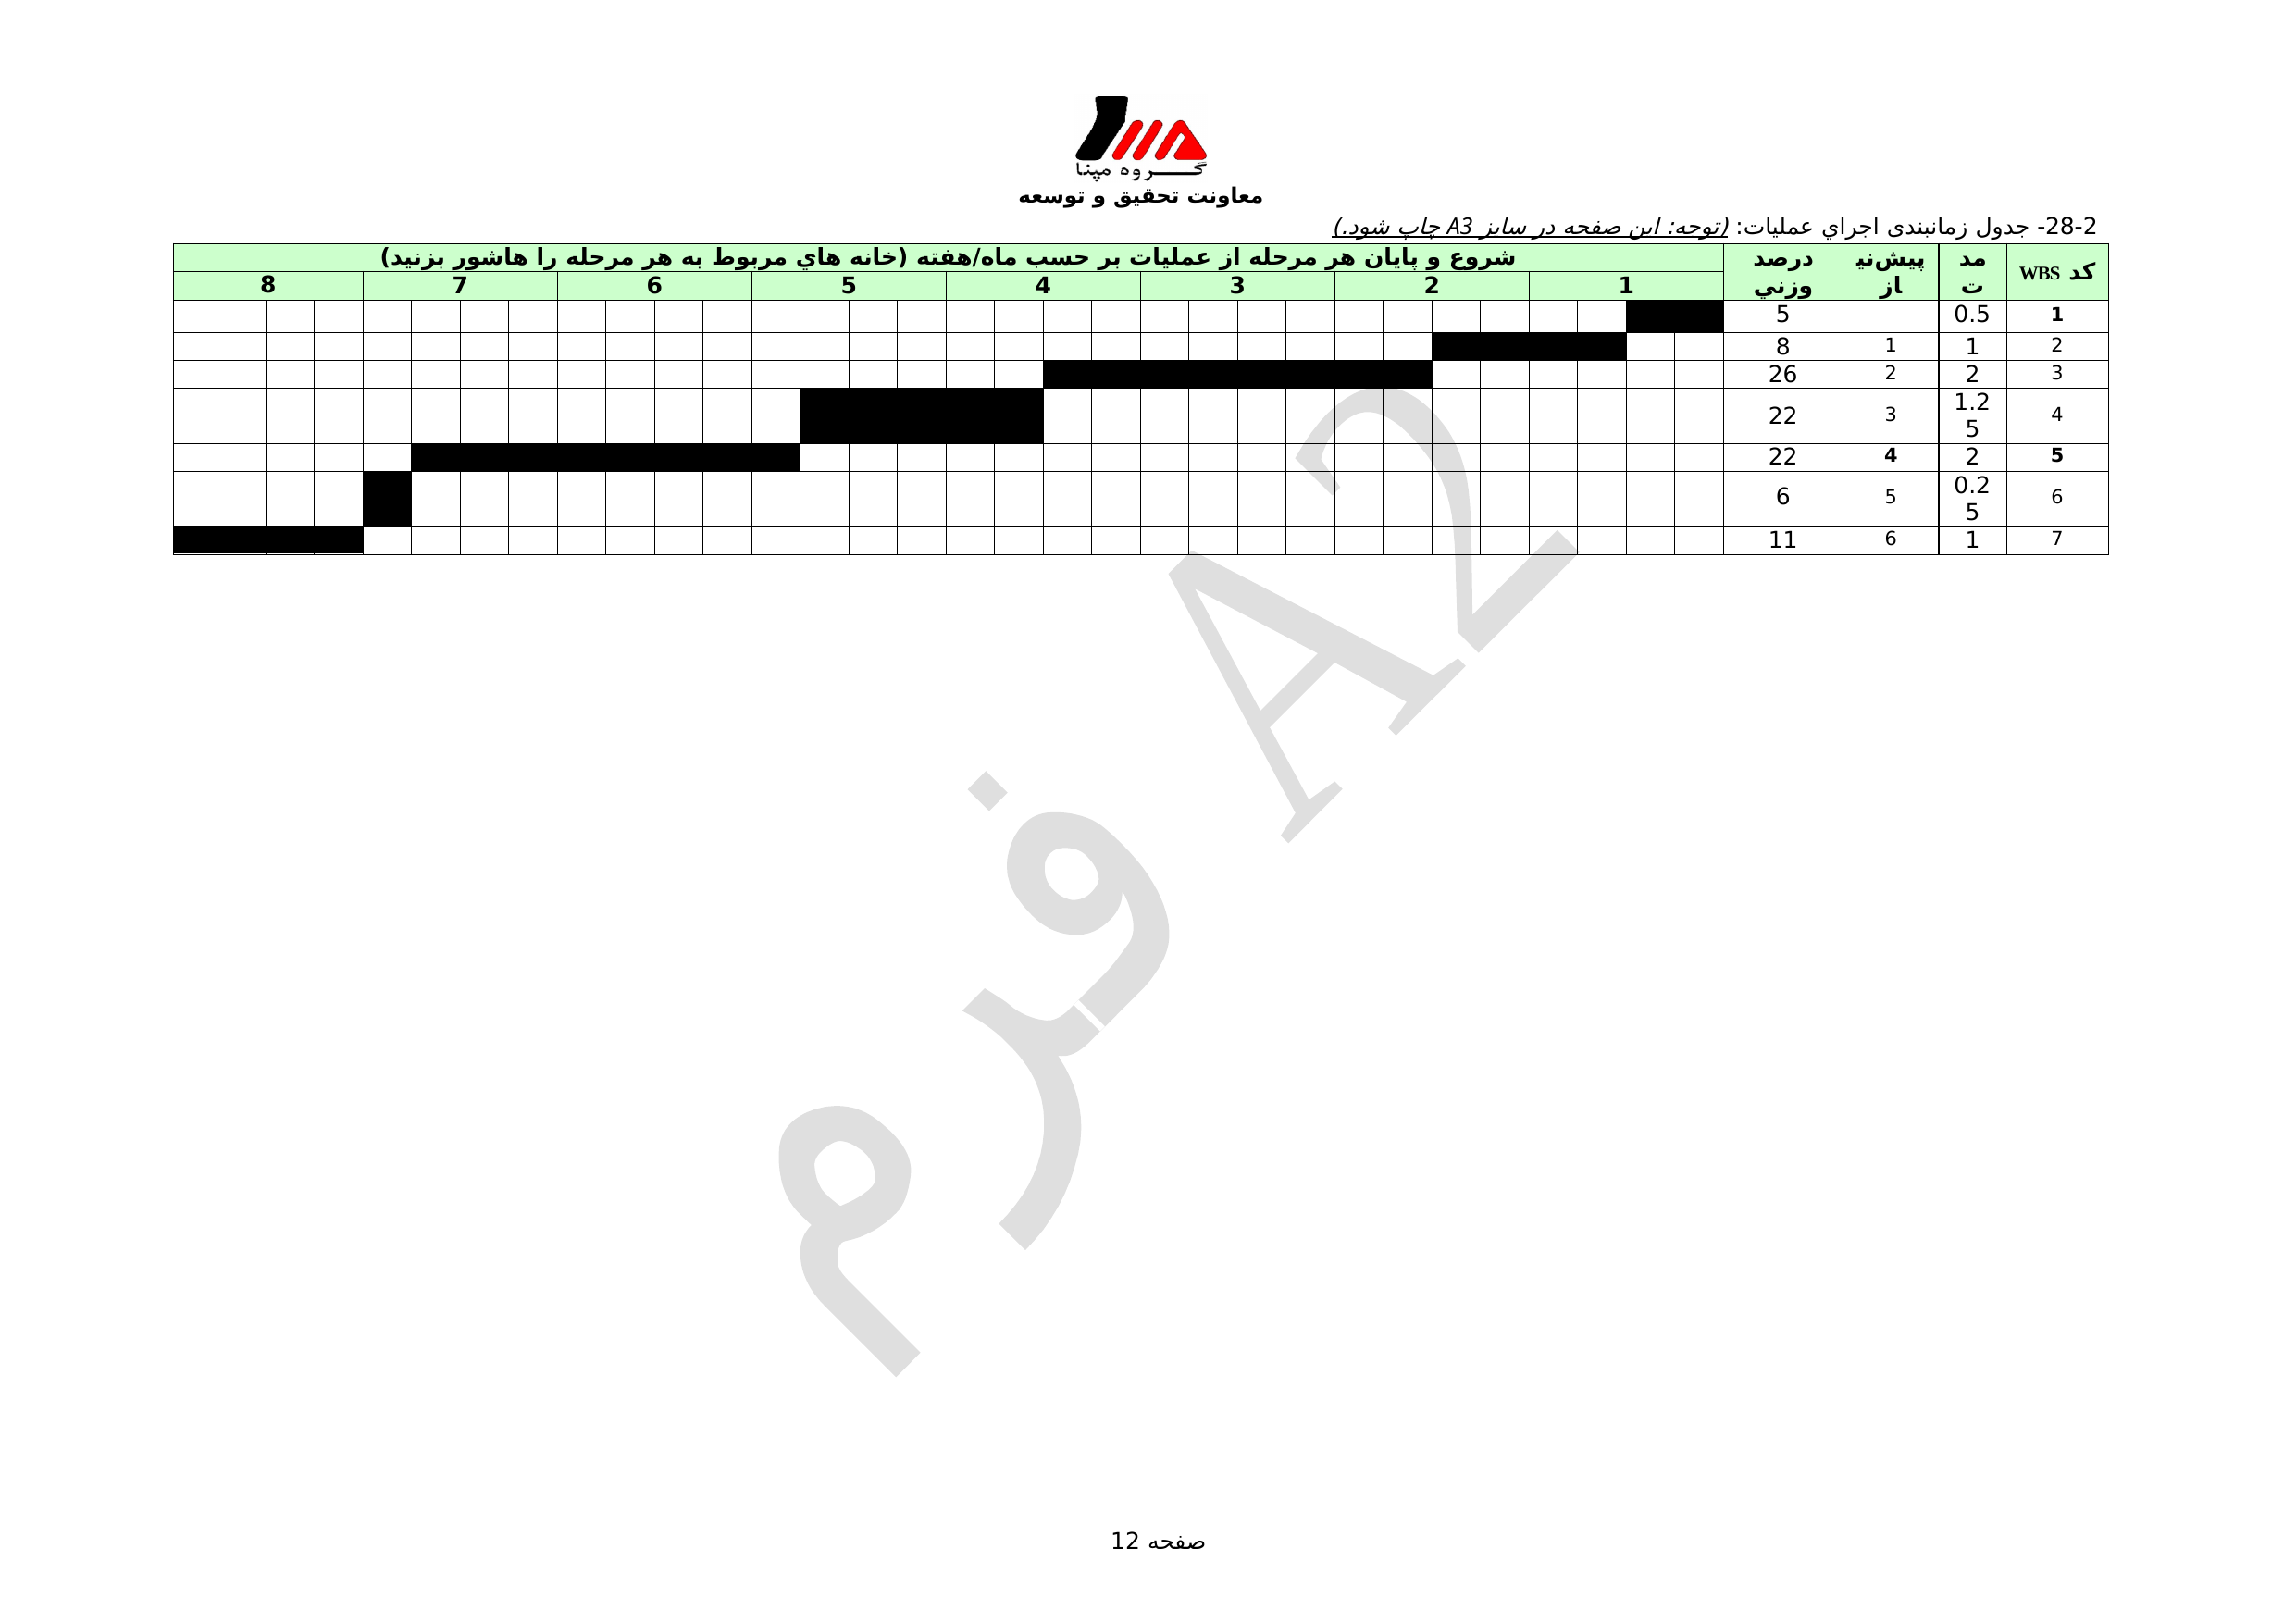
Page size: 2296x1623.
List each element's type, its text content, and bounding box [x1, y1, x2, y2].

table_cell [412, 472, 460, 526]
table_cell [217, 333, 266, 360]
table_cell [558, 389, 605, 443]
table_cell [1044, 361, 1091, 388]
table_cell [995, 444, 1043, 471]
table_cell [1433, 527, 1480, 553]
table_cell 4 [947, 272, 1140, 300]
table_cell [412, 361, 460, 388]
table_cell [267, 527, 314, 553]
table_cell [315, 472, 363, 526]
table_cell [947, 333, 994, 360]
table_cell [1433, 361, 1480, 388]
table_cell [1044, 472, 1091, 526]
table_cell [267, 472, 314, 526]
table_header [557, 208, 606, 242]
table_cell [217, 527, 266, 553]
table_cell [752, 527, 800, 553]
table_cell [606, 527, 654, 553]
table_cell [1675, 361, 1723, 388]
table_header [703, 208, 724, 242]
table_header [266, 208, 315, 242]
table_cell [995, 527, 1043, 553]
table_cell پيش‌نياز [1843, 244, 1938, 300]
table_cell [1481, 301, 1529, 332]
table_cell [1433, 301, 1480, 332]
table_cell [800, 472, 849, 526]
table_cell [558, 301, 605, 332]
table_cell [315, 361, 363, 388]
table_header [821, 208, 869, 242]
table_cell [509, 472, 557, 526]
table_cell [1335, 527, 1383, 553]
table_header [724, 208, 772, 242]
table_cell [1092, 472, 1140, 526]
table_cell [800, 389, 849, 443]
table_cell [1286, 389, 1334, 443]
table_cell [1189, 301, 1237, 332]
table_cell [1286, 301, 1334, 332]
table_cell [1286, 472, 1334, 526]
table_cell 4 [1843, 444, 1938, 471]
table_cell [1335, 333, 1383, 360]
table_cell مدت [1940, 244, 2006, 300]
table_cell [1384, 389, 1432, 443]
table_cell 2 [1940, 361, 2006, 388]
table_cell [800, 527, 849, 553]
table_cell [412, 333, 460, 360]
table_cell [509, 361, 557, 388]
table_cell [1092, 527, 1140, 553]
table_cell 2 [2007, 333, 2108, 360]
table_cell [1530, 389, 1577, 443]
table_cell 5 [2007, 444, 2108, 471]
table_cell [1433, 389, 1480, 443]
table_cell [1627, 444, 1674, 471]
table_header [606, 208, 654, 242]
table_cell [995, 472, 1043, 526]
table_cell [364, 472, 411, 526]
table_cell [1238, 472, 1285, 526]
table_cell [752, 389, 800, 443]
table_cell [655, 472, 702, 526]
table_cell [1335, 472, 1383, 526]
table_cell [558, 333, 605, 360]
table_cell [1627, 527, 1674, 553]
table_cell [655, 361, 702, 388]
table_cell [655, 527, 702, 553]
table_cell [1335, 389, 1383, 443]
table_cell [267, 389, 314, 443]
table_cell [995, 333, 1043, 360]
table_cell [1384, 361, 1432, 388]
table_header [412, 208, 460, 242]
table_cell [1627, 301, 1674, 332]
table_cell 11 [1724, 527, 1843, 553]
table_cell [1675, 389, 1723, 443]
table_cell [655, 301, 702, 332]
table_cell [1092, 444, 1140, 471]
table_cell 4 [2007, 389, 2108, 443]
table_cell [1481, 361, 1529, 388]
table_cell 1 [1940, 527, 2006, 553]
table_cell [606, 361, 654, 388]
table_cell [947, 301, 994, 332]
table_cell [752, 333, 800, 360]
table_cell [1141, 527, 1188, 553]
table_cell [461, 389, 508, 443]
table_cell [1627, 333, 1674, 360]
table_cell کد WBS [2007, 244, 2108, 300]
table_cell [1675, 444, 1723, 471]
table_cell [412, 301, 460, 332]
table_cell [509, 389, 557, 443]
table_cell 22 [1724, 389, 1843, 443]
table_cell [558, 361, 605, 388]
table_cell [509, 444, 557, 471]
table_cell [1092, 361, 1140, 388]
table_cell [558, 444, 605, 471]
table_cell [850, 527, 897, 553]
table_cell [606, 301, 654, 332]
table_cell [1189, 361, 1237, 388]
table_cell 2 [1940, 444, 2006, 471]
table_cell [752, 472, 800, 526]
table_cell [412, 389, 460, 443]
table_cell [558, 472, 605, 526]
table_cell 22 [1724, 444, 1843, 471]
table_cell [1286, 444, 1334, 471]
table_cell [703, 301, 751, 332]
table_cell [1675, 333, 1723, 360]
table_cell [364, 527, 411, 553]
table_cell [1627, 389, 1674, 443]
table_cell [315, 527, 363, 553]
table_cell 3 [2007, 361, 2108, 388]
table_cell [1092, 301, 1140, 332]
table_cell [1578, 361, 1626, 388]
table_cell [703, 389, 751, 443]
table_cell [655, 389, 702, 443]
table_cell [364, 333, 411, 360]
table_cell 1 [1843, 333, 1938, 360]
table_cell [1578, 333, 1626, 360]
table_cell [1238, 444, 1285, 471]
table_cell [1578, 444, 1626, 471]
table_cell [800, 333, 849, 360]
table_cell [461, 333, 508, 360]
table_header [460, 208, 509, 242]
table_cell [1627, 361, 1674, 388]
table_cell [995, 361, 1043, 388]
table_cell 5 [1843, 472, 1938, 526]
table_cell [655, 444, 702, 471]
table_cell [606, 389, 654, 443]
table_cell 1 [1530, 272, 1723, 300]
table_cell 3 [1141, 272, 1334, 300]
table_cell 6 [1843, 527, 1938, 553]
table_cell [1044, 444, 1091, 471]
table_cell [995, 301, 1043, 332]
table_cell [1530, 472, 1577, 526]
table_cell [315, 301, 363, 332]
table_cell [898, 361, 946, 388]
table_cell [1044, 389, 1091, 443]
table_cell [1286, 361, 1334, 388]
table_cell [1530, 333, 1577, 360]
table_cell [1481, 389, 1529, 443]
table_cell [174, 527, 217, 553]
table_cell [1044, 527, 1091, 553]
table_cell [1433, 444, 1480, 471]
table_cell [1481, 333, 1529, 360]
table_cell [1481, 444, 1529, 471]
table_cell [1384, 333, 1432, 360]
table_cell [1141, 389, 1188, 443]
table_cell 1 [1940, 333, 2006, 360]
table_cell شروع و پايان هر مرحله از عمليات بر حسب ماه/هفته (خانه هاي مربوط به هر مرحله را هاشور بزنيد) [174, 244, 1723, 271]
table_header [174, 208, 217, 242]
table_cell 6 [1724, 472, 1843, 526]
table_cell [509, 527, 557, 553]
table_cell [703, 444, 751, 471]
table_cell [1238, 389, 1285, 443]
table_cell [655, 333, 702, 360]
table_cell 6 [2007, 472, 2108, 526]
table_header [869, 208, 918, 242]
table_cell [509, 333, 557, 360]
table_cell [850, 444, 897, 471]
table_cell [1530, 444, 1577, 471]
table_cell [703, 472, 751, 526]
table_cell [752, 361, 800, 388]
table_cell [461, 361, 508, 388]
table_cell [850, 361, 897, 388]
table_cell [898, 389, 946, 443]
table_cell [850, 389, 897, 443]
table_cell [947, 444, 994, 471]
table_cell [558, 527, 605, 553]
table_cell [315, 444, 363, 471]
table_header [217, 208, 266, 242]
table_header [363, 208, 412, 242]
table_cell [1481, 527, 1529, 553]
table_cell [1092, 389, 1140, 443]
table_cell [898, 444, 946, 471]
table_cell [364, 361, 411, 388]
table_cell [1384, 301, 1432, 332]
table_cell [1335, 361, 1383, 388]
table_cell 5 [1724, 301, 1843, 332]
table_cell [174, 361, 217, 388]
table_cell 7 [364, 272, 557, 300]
table_cell [1286, 527, 1334, 553]
table_cell [1238, 301, 1285, 332]
table_cell [267, 301, 314, 332]
table_cell [1675, 301, 1723, 332]
table_cell 8 [174, 272, 363, 300]
table_cell [412, 527, 460, 553]
table_cell [898, 472, 946, 526]
table_cell [1092, 333, 1140, 360]
table_cell [1044, 333, 1091, 360]
table_cell [412, 444, 460, 471]
table_cell [1238, 333, 1285, 360]
table_cell [1578, 472, 1626, 526]
table_cell درصد وزني [1724, 244, 1843, 300]
table_cell [1141, 472, 1188, 526]
table_cell [703, 333, 751, 360]
table_cell [461, 301, 508, 332]
table_cell [217, 389, 266, 443]
table_cell [174, 444, 217, 471]
table_cell [1530, 301, 1577, 332]
table_cell [1335, 301, 1383, 332]
table_cell 1.25 [1940, 389, 2006, 443]
table_header 28-2- جدول زمانبندی اجراي عمليات: (توجه: این صفحه در سایز A3 چاپ شود.) [918, 208, 2108, 242]
table_cell [752, 444, 800, 471]
table_cell [898, 527, 946, 553]
table_cell [1675, 472, 1723, 526]
table_cell [1189, 444, 1237, 471]
table_cell [1433, 333, 1480, 360]
table_cell [461, 527, 508, 553]
table_cell [1238, 527, 1285, 553]
table_header [315, 208, 363, 242]
table_cell [703, 527, 751, 553]
table_cell [1843, 301, 1938, 332]
table_cell [606, 444, 654, 471]
table_cell [1433, 472, 1480, 526]
table_cell [1578, 301, 1626, 332]
table_cell [509, 301, 557, 332]
table_cell [364, 301, 411, 332]
table_cell [1530, 361, 1577, 388]
table_cell [1189, 333, 1237, 360]
table_cell [174, 389, 217, 443]
table_cell [947, 527, 994, 553]
table_cell [1141, 301, 1188, 332]
table_cell 2 [1335, 272, 1529, 300]
table_cell [850, 472, 897, 526]
table_cell [606, 472, 654, 526]
table_cell [1384, 472, 1432, 526]
table_header [509, 208, 557, 242]
table_cell [217, 444, 266, 471]
table_cell [315, 333, 363, 360]
table_header [773, 208, 821, 242]
table_cell [267, 361, 314, 388]
table_cell [1675, 527, 1723, 553]
table_cell [1384, 527, 1432, 553]
table_cell 6 [558, 272, 751, 300]
table_cell [1578, 527, 1626, 553]
table_cell [1627, 472, 1674, 526]
table_cell [174, 301, 217, 332]
table_cell [267, 333, 314, 360]
table_header [654, 208, 703, 242]
table_cell 3 [1843, 389, 1938, 443]
table_cell [174, 333, 217, 360]
table_cell [800, 301, 849, 332]
table_cell [1530, 527, 1577, 553]
table_cell [947, 361, 994, 388]
table_cell [1189, 472, 1237, 526]
table_cell 0.5 [1940, 301, 2006, 332]
table_cell [1578, 389, 1626, 443]
table_cell [606, 333, 654, 360]
table_cell 0.25 [1940, 472, 2006, 526]
table_cell [1189, 527, 1237, 553]
table_cell [800, 361, 849, 388]
table_cell [1141, 444, 1188, 471]
table_cell [850, 301, 897, 332]
table_cell [217, 472, 266, 526]
table_cell 1 [2007, 301, 2108, 332]
table_cell [217, 361, 266, 388]
table_cell [1141, 333, 1188, 360]
table_cell [174, 472, 217, 526]
table_cell [703, 361, 751, 388]
table_cell [995, 389, 1043, 443]
picture [1074, 94, 1209, 183]
table_cell [217, 301, 266, 332]
table_cell [1481, 472, 1529, 526]
table_cell [898, 333, 946, 360]
table_cell 2 [1843, 361, 1938, 388]
table_cell 26 [1724, 361, 1843, 388]
table_cell [1335, 444, 1383, 471]
table_cell [947, 472, 994, 526]
table_cell [1286, 333, 1334, 360]
table_cell [1238, 361, 1285, 388]
table_cell [898, 301, 946, 332]
table_cell [1189, 389, 1237, 443]
table_cell 7 [2007, 527, 2108, 553]
table_cell [315, 389, 363, 443]
table_cell [752, 301, 800, 332]
table_cell [364, 444, 411, 471]
table_cell [850, 333, 897, 360]
table_cell [461, 472, 508, 526]
table_cell [267, 444, 314, 471]
table_cell [947, 389, 994, 443]
table_cell [364, 389, 411, 443]
table_cell 5 [752, 272, 946, 300]
table_cell [1044, 301, 1091, 332]
table_cell [1384, 444, 1432, 471]
table_cell [461, 444, 508, 471]
table_cell [1141, 361, 1188, 388]
table_cell 8 [1724, 333, 1843, 360]
table_cell [800, 444, 849, 471]
